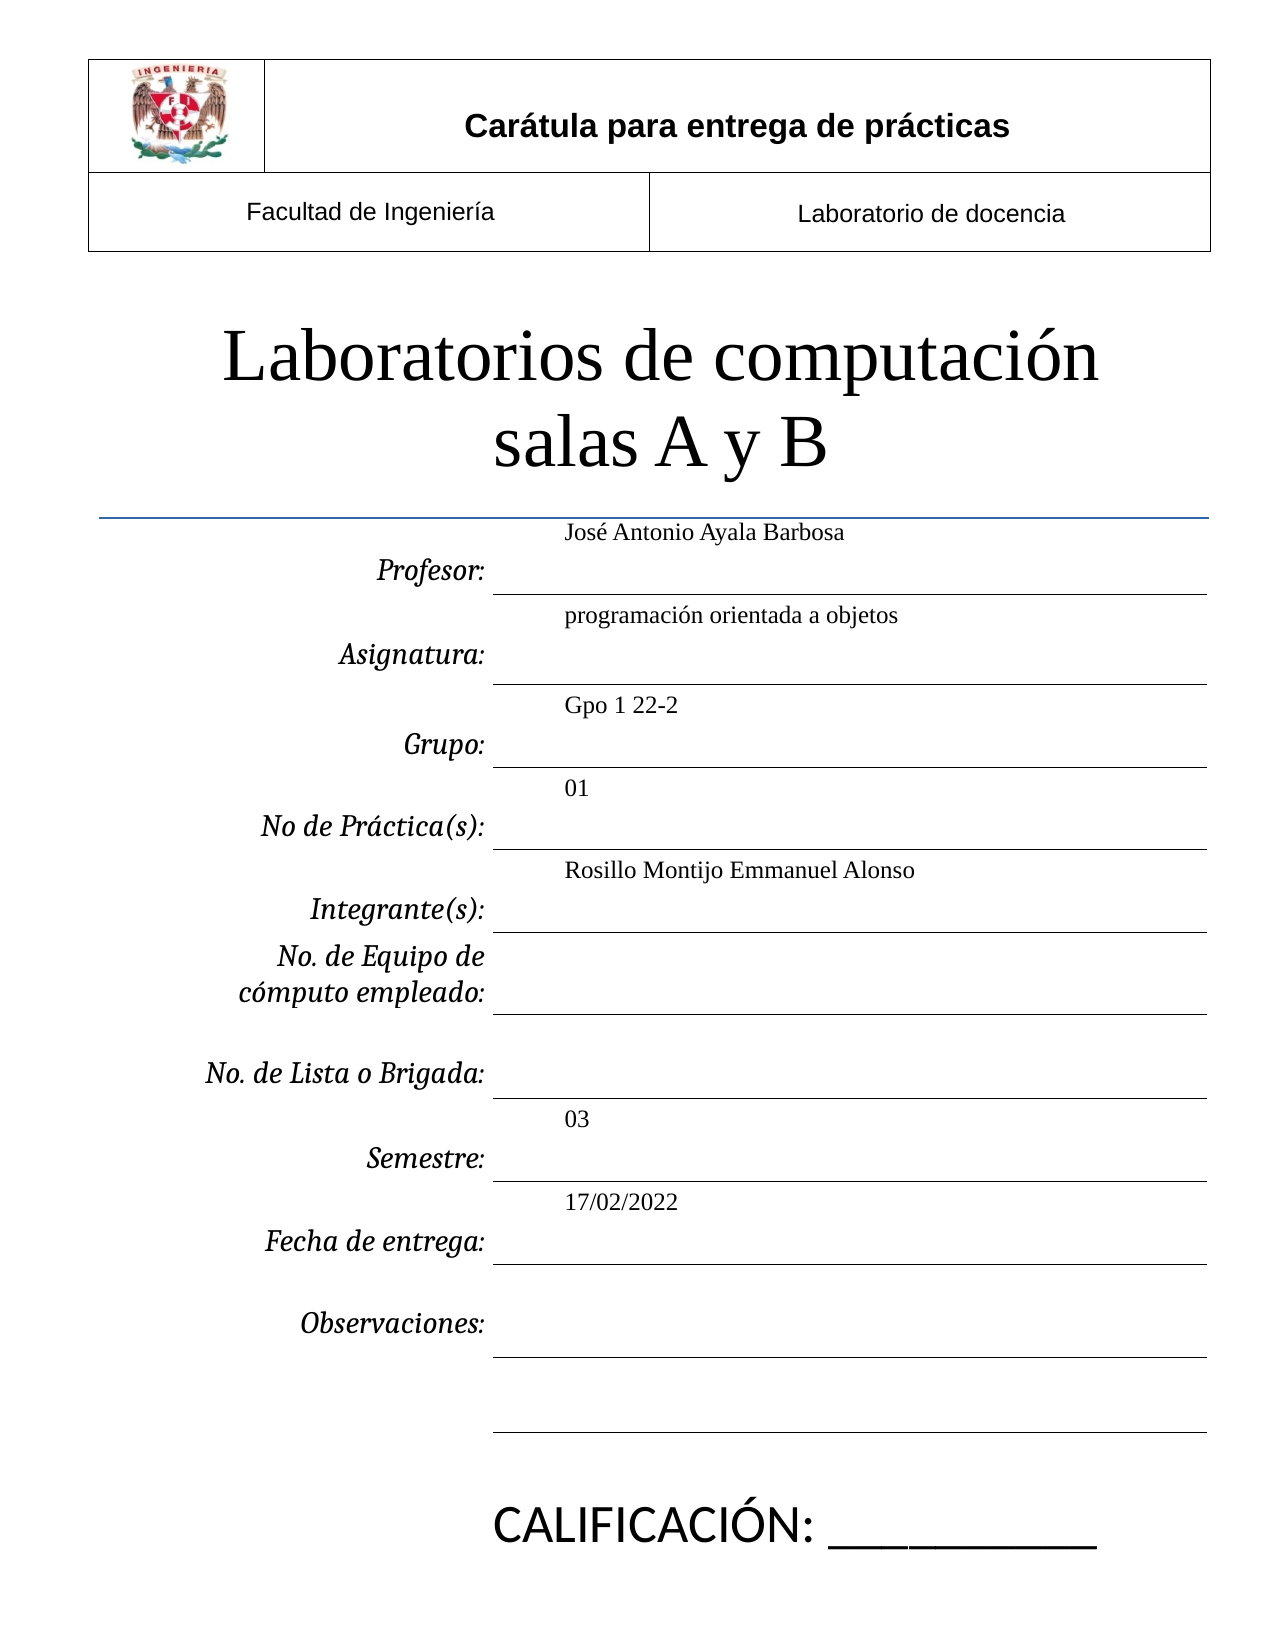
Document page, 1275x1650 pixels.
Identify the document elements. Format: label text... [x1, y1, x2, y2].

table_cell programación orientada a objetos [493, 595, 1207, 684]
text Laboratorios de computación [118, 310, 1205, 396]
table_cell [493, 933, 1207, 1013]
table_cell [118, 1357, 493, 1432]
table_cell Laboratorio de docencia [650, 173, 1210, 251]
table_header Carátula para entrega de prácticas [265, 60, 1210, 172]
table_cell [493, 1015, 1207, 1098]
table_cell 03 [493, 1099, 1207, 1181]
table_cell Grupo: [118, 684, 493, 766]
table_header [118, 511, 493, 517]
table_header Profesor: [118, 519, 493, 594]
table_cell Facultad de Ingeniería [89, 173, 649, 251]
text salas A y B [118, 396, 1205, 482]
table_cell No de Práctica(s): [118, 766, 493, 849]
table_cell 17/02/2022 [493, 1182, 1207, 1263]
text CALIFICACIÓN: __________ [118, 1489, 1205, 1556]
table_cell Gpo 1 22-2 [493, 685, 1207, 766]
table_cell Fecha de entrega: [118, 1181, 493, 1263]
table_cell No. de Lista o Brigada: [118, 1014, 493, 1098]
table_cell Asignatura: [118, 594, 493, 684]
table_cell Observaciones: [118, 1264, 493, 1357]
table_cell No. de Equipo de cómputo empleado: [118, 932, 493, 1013]
table_cell Rosillo Montijo Emmanuel Alonso [493, 850, 1207, 932]
table_cell [493, 1358, 1207, 1432]
table_cell Integrante(s): [118, 849, 493, 932]
table_header [493, 511, 1207, 517]
table_header [89, 60, 264, 172]
table_cell 01 [493, 768, 1207, 849]
table_header José Antonio Ayala Barbosa [493, 519, 1207, 594]
table_cell [493, 1265, 1207, 1357]
table_cell Semestre: [118, 1098, 493, 1181]
